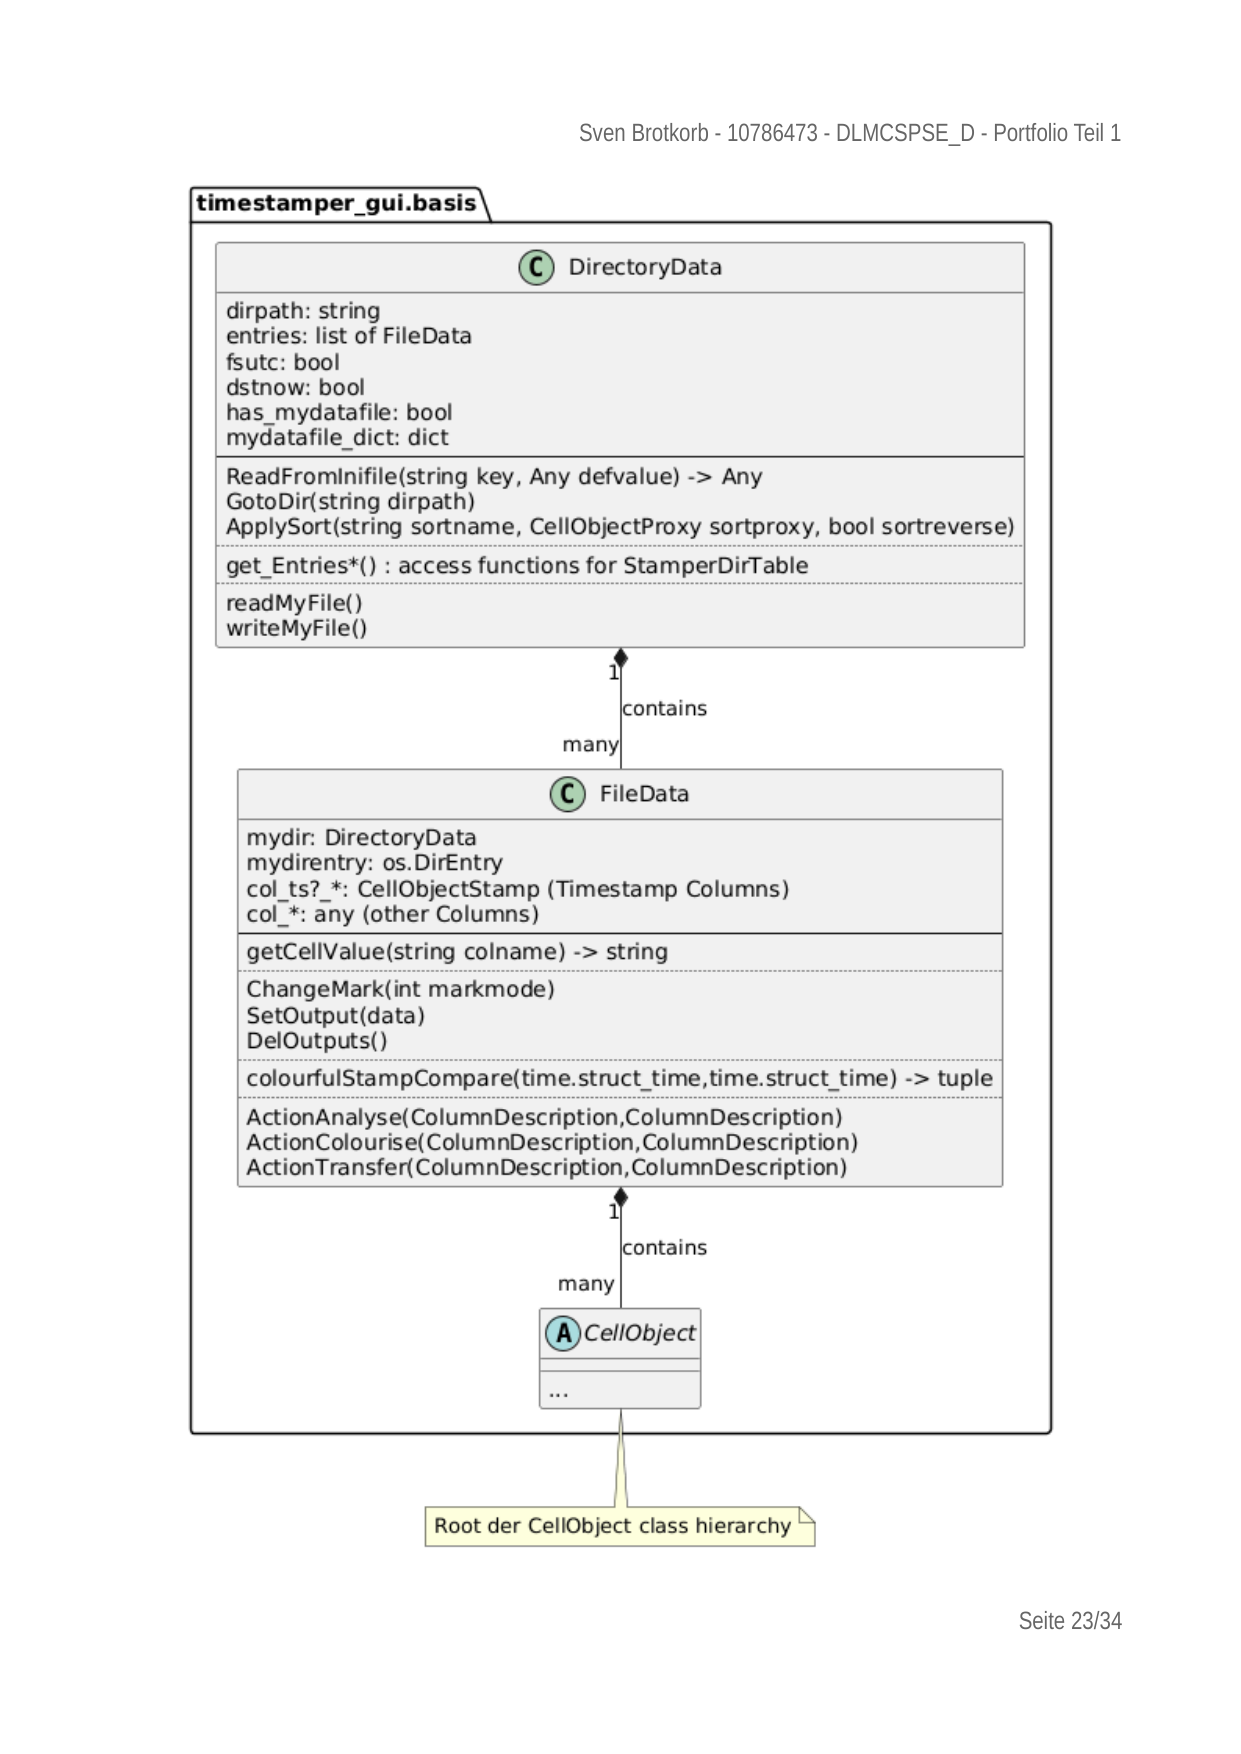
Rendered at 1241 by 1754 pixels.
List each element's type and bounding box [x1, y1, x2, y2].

picture [181, 178, 1060, 1555]
